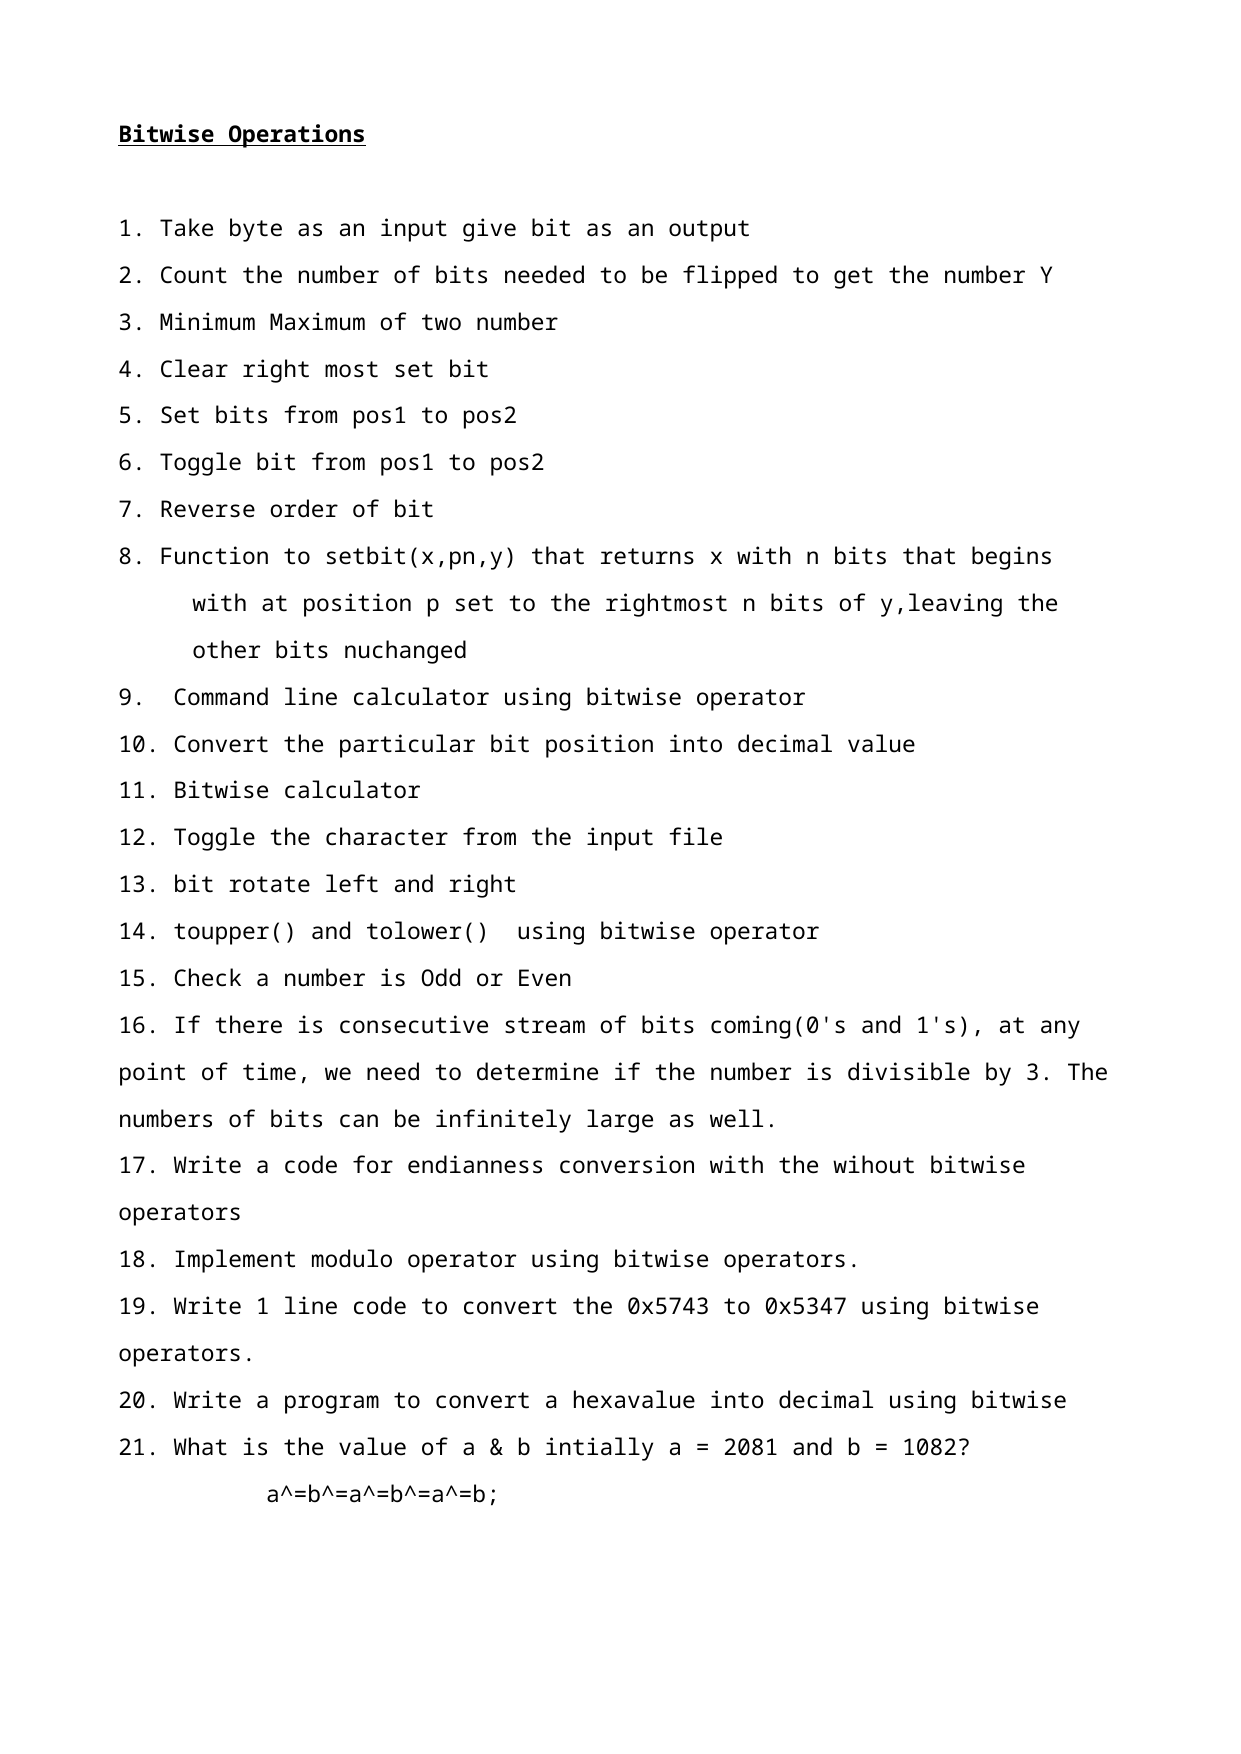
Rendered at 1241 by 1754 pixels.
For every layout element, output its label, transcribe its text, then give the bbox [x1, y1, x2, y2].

text 19. Write 1 line code to convert the 0x5743 to 0x5347 using bitwise operators. [118, 1290, 1122, 1368]
text 18. Implement modulo operator using bitwise operators. [118, 1243, 1122, 1274]
text 7. Reverse order of bit [118, 493, 1122, 524]
text 11. Bitwise calculator [118, 774, 1122, 806]
text 21. What is the value of a & b intially a = 2081 and b = 1082? [118, 1431, 1122, 1462]
text 17. Write a code for endianness conversion with the wihout bitwise operators [118, 1149, 1122, 1227]
text 15. Check a number is Odd or Even [118, 962, 1122, 993]
text 13. bit rotate left and right [118, 868, 1122, 899]
text 2. Count the number of bits needed to be flipped to get the number Y [118, 259, 1122, 290]
text a^=b^=a^=b^=a^=b; [118, 1477, 1122, 1509]
text 14. toupper() and tolower() using bitwise operator [118, 915, 1122, 946]
text 9. Command line calculator using bitwise operator [118, 681, 1122, 712]
text 16. If there is consecutive stream of bits coming(0's and 1's), at any point of time, we need to determine if the number is divisible by 3. The numbers of bits can be infinitely large as well. [118, 1009, 1122, 1134]
text 12. Toggle the character from the input file [118, 821, 1122, 852]
text 5. Set bits from pos1 to pos2 [118, 399, 1122, 431]
text Bitwise Operations [118, 118, 1122, 149]
text 3. Minimum Maximum of two number [118, 306, 1122, 337]
text 1. Take byte as an input give bit as an output [118, 212, 1122, 243]
text 6. Toggle bit from pos1 to pos2 [118, 446, 1122, 477]
text 20. Write a program to convert a hexavalue into decimal using bitwise [118, 1384, 1122, 1415]
text 8. Function to setbit(x,pn,y) that returns x with n bits that begins with at position p set to the rightmost n bits of y,leaving the other bits nuchanged [118, 540, 1122, 665]
text 10. Convert the particular bit position into decimal value [118, 727, 1122, 759]
text 4. Clear right most set bit [118, 352, 1122, 384]
